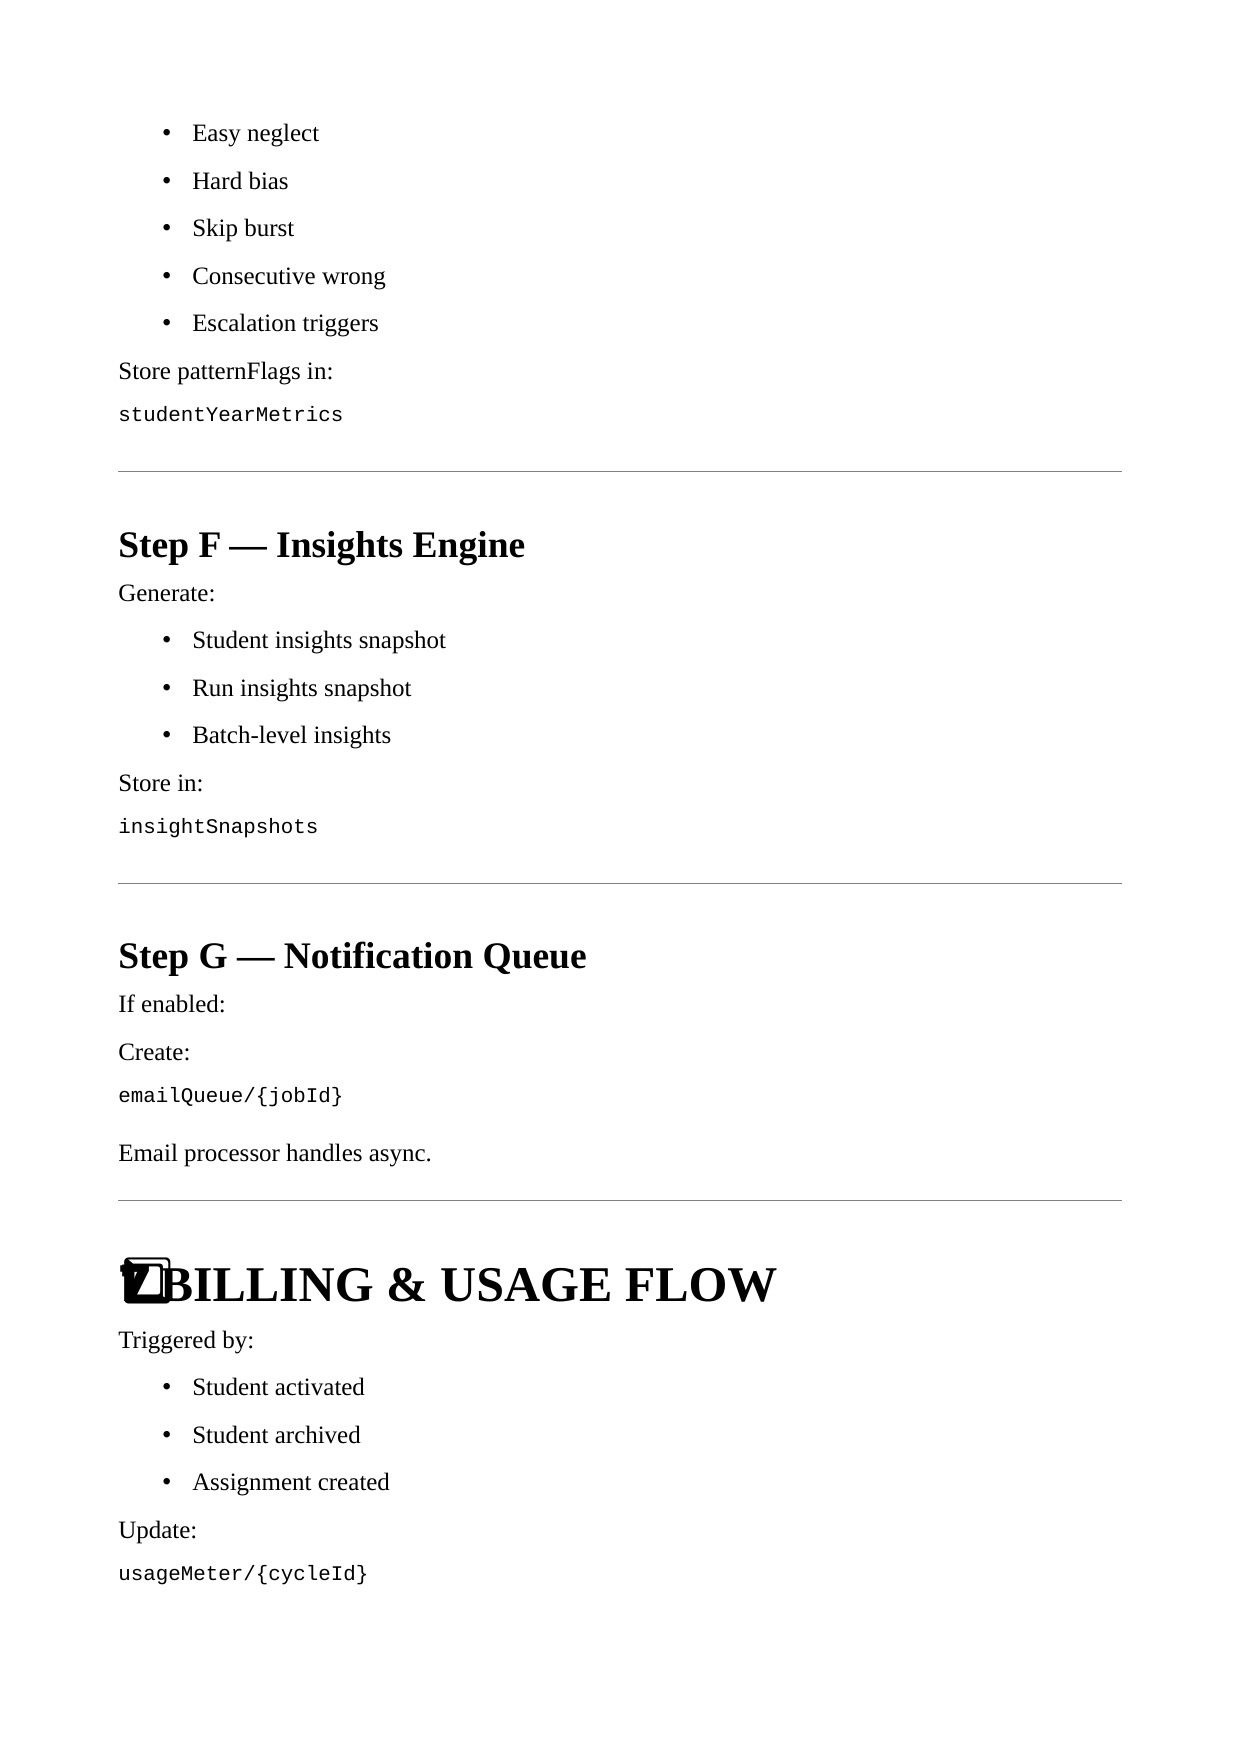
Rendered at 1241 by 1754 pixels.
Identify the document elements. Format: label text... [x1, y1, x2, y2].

text emailQueue/{jobId} [118, 1085, 1122, 1108]
list Escalation triggers [162, 308, 1122, 337]
text insightSnapshots [118, 816, 1122, 839]
text Store in: [118, 768, 1122, 797]
text Store patternFlags in: [118, 356, 1122, 385]
text usageMeter/{cycleId} [118, 1563, 1122, 1586]
subtitle 7️⃣ BILLING & USAGE FLOW [118, 1255, 1122, 1312]
text Update: [118, 1515, 1122, 1544]
text Create: [118, 1037, 1122, 1066]
list Easy neglect [162, 118, 1122, 147]
list Consecutive wrong [162, 261, 1122, 290]
text If enabled: [118, 989, 1122, 1018]
list Student insights snapshot [162, 625, 1122, 654]
text Triggered by: [118, 1325, 1122, 1353]
list Student archived [162, 1420, 1122, 1449]
list Assignment created [162, 1467, 1122, 1496]
list Batch-level insights [162, 720, 1122, 749]
list Student activated [162, 1372, 1122, 1401]
text Email processor handles async. [118, 1138, 1122, 1167]
list Skip burst [162, 213, 1122, 242]
list Hard bias [162, 166, 1122, 194]
text studentYearMetrics [118, 404, 1122, 427]
list Run insights snapshot [162, 673, 1122, 702]
text Generate: [118, 578, 1122, 606]
subtitle Step G — Notification Queue [118, 934, 1122, 977]
subtitle Step F — Insights Engine [118, 522, 1122, 565]
